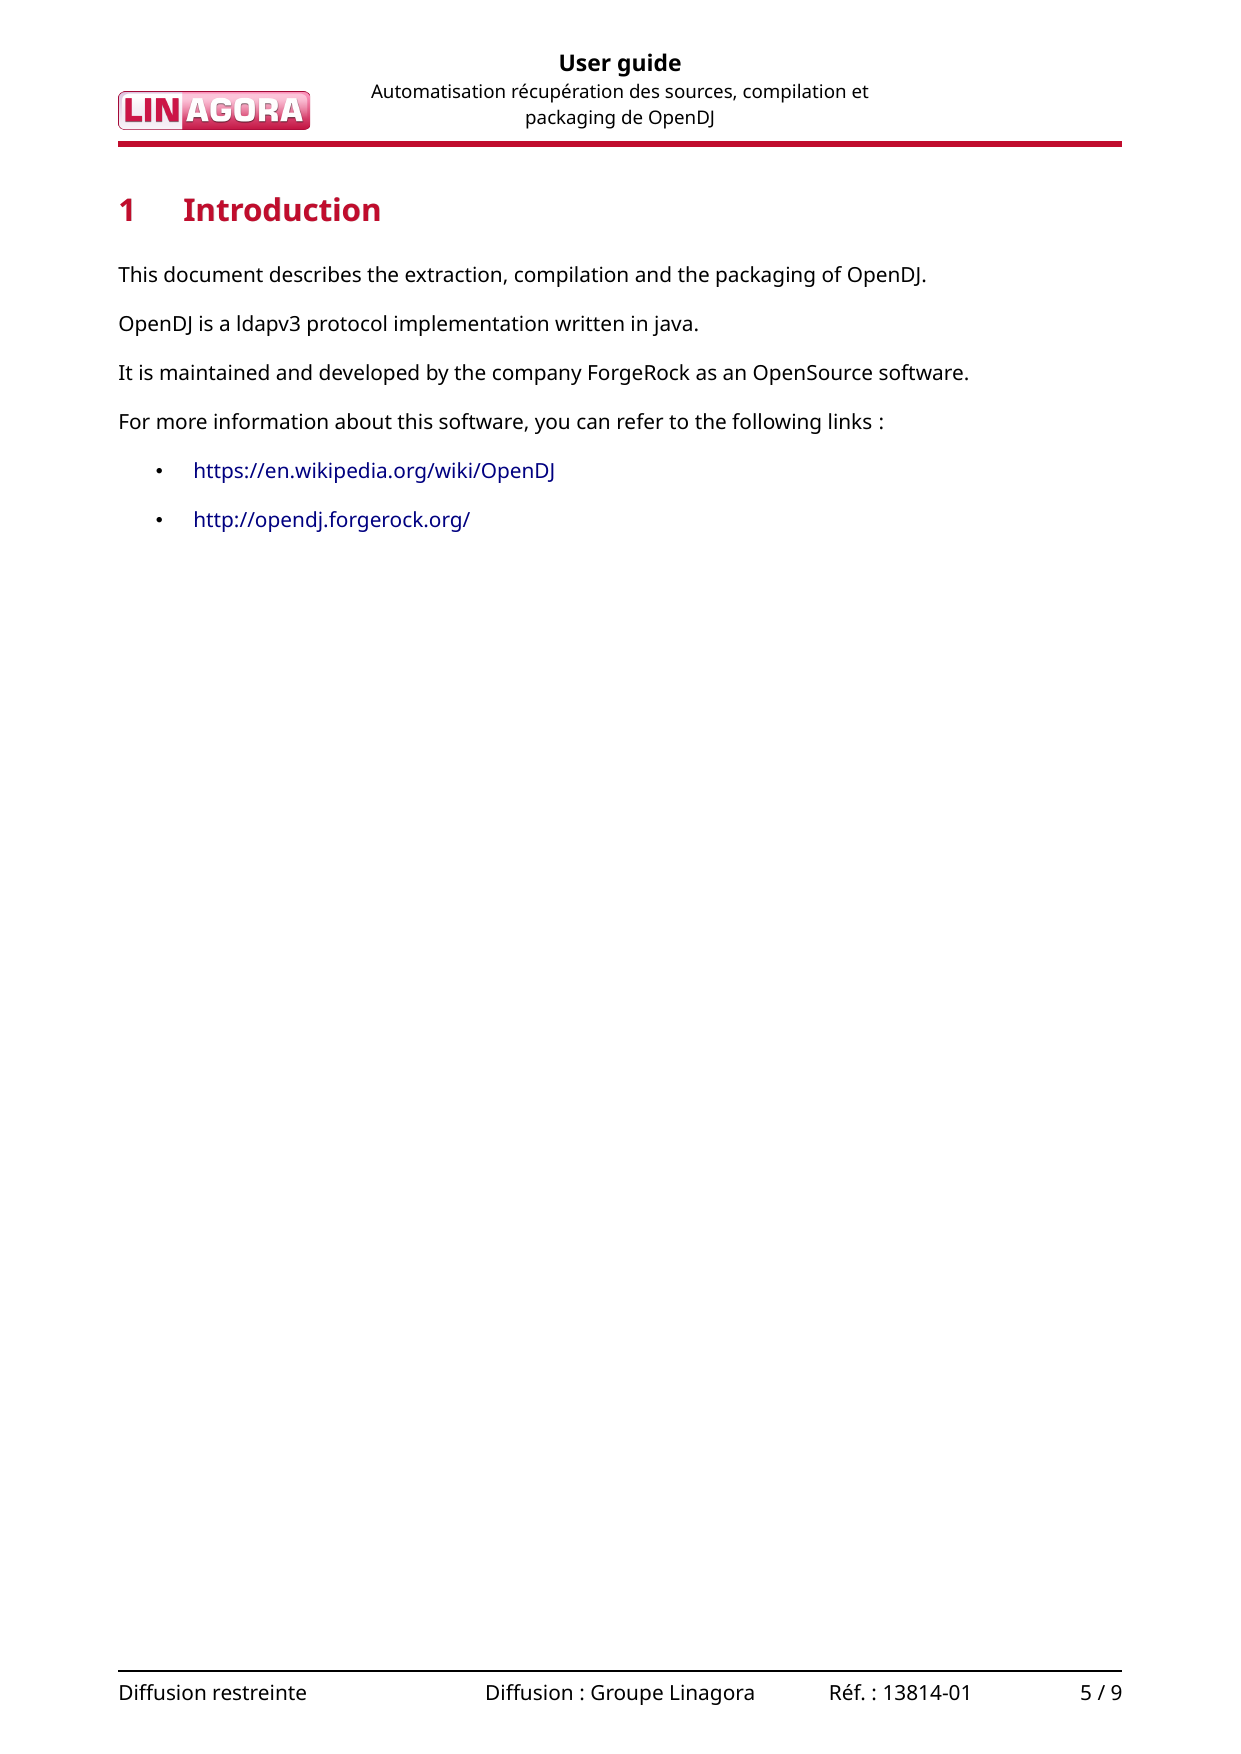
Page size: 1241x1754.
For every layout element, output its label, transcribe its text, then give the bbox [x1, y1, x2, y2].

text For more information about this software, you can refer to the following links : [118, 407, 1122, 435]
text This document describes the extraction, compilation and the packaging of OpenDJ. [118, 260, 1122, 288]
picture [118, 91, 311, 130]
subtitle Introduction [118, 188, 1122, 230]
text It is maintained and developed by the company ForgeRock as an OpenSource software. [118, 358, 1122, 386]
text OpenDJ is a ldapv3 protocol implementation written in java. [118, 309, 1122, 337]
list http://opendj.forgerock.org/ [156, 505, 1122, 533]
list https://en.wikipedia.org/wiki/OpenDJ [156, 456, 1122, 484]
